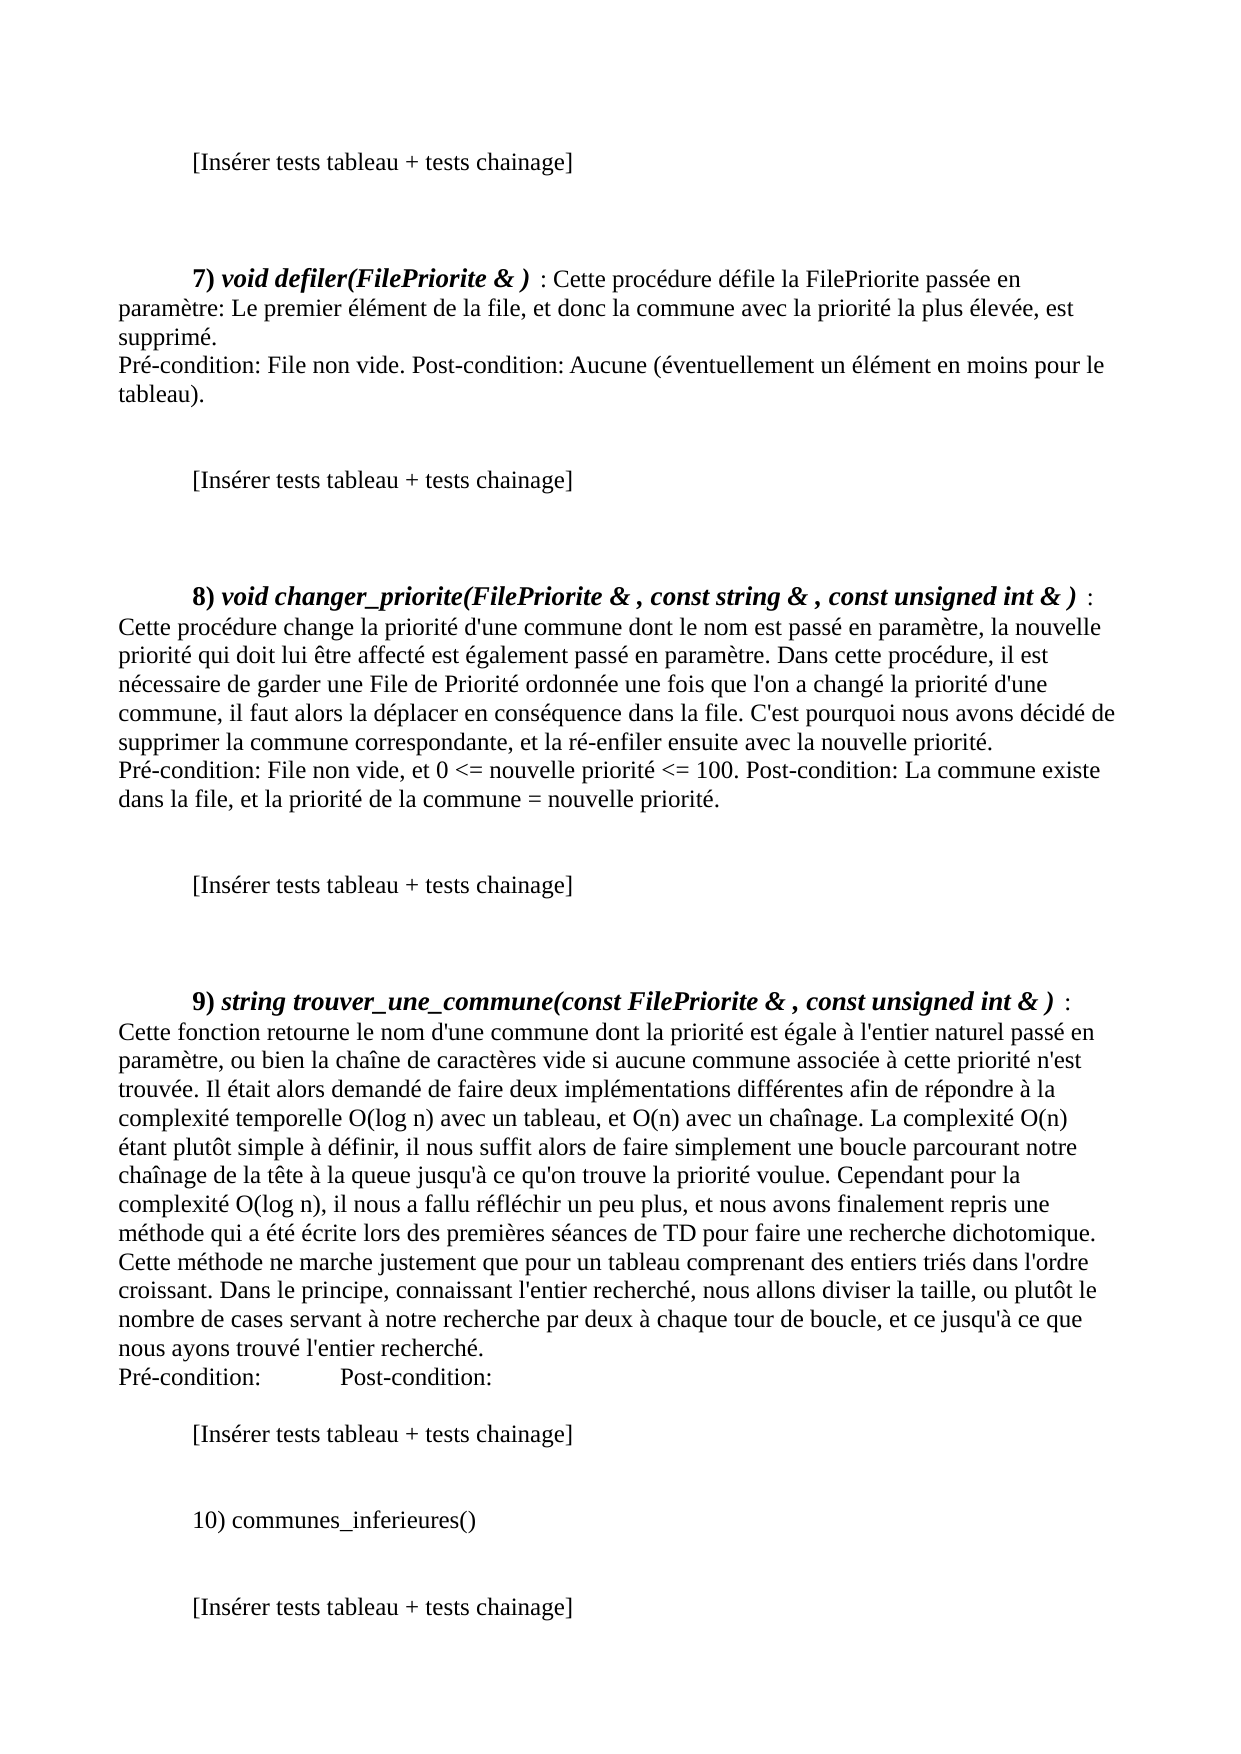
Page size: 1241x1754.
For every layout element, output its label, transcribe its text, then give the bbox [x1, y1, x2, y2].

text Pré-condition: File non vide, et 0 <= nouvelle priorité <= 100. Post-condition: La commune existe dans la file, et la priorité de la commune = nouvelle priorité. [118, 755, 1122, 813]
text [Insérer tests tableau + tests chainage] [118, 870, 1122, 899]
text 8) void changer_priorite(FilePriorite & , const string & , const unsigned int & ) : Cette procédure change la priorité d'une commune dont le nom est passé en paramètre, la nouvelle priorité qui doit lui être affecté est également passé en paramètre. Dans cette procédure, il est nécessaire de garder une File de Priorité ordonnée une fois que l'on a changé la priorité d'une commune, il faut alors la déplacer en conséquence dans la file. C'est pourquoi nous avons décidé de supprimer la commune correspondante, et la ré-enfiler ensuite avec la nouvelle priorité. [118, 581, 1122, 755]
text [Insérer tests tableau + tests chainage] [118, 147, 1122, 176]
text [Insérer tests tableau + tests chainage] [118, 466, 1122, 494]
text 7) void defiler(FilePriorite & ) : Cette procédure défile la FilePriorite passée en paramètre: Le premier élément de la file, et donc la commune avec la priorité la plus élevée, est supprimé. [118, 262, 1122, 351]
text 9) string trouver_une_commune(const FilePriorite & , const unsigned int & ) : Cette fonction retourne le nom d'une commune dont la priorité est égale à l'entier naturel passé en paramètre, ou bien la chaîne de caractères vide si aucune commune associée à cette priorité n'est trouvée. Il était alors demandé de faire deux implémentations différentes afin de répondre à la complexité temporelle O(log n) avec un tableau, et O(n) avec un chaînage. La complexité O(n) étant plutôt simple à définir, il nous suffit alors de faire simplement une boucle parcourant notre chaînage de la tête à la queue jusqu'à ce qu'on trouve la priorité voulue. Cependant pour la complexité O(log n), il nous a fallu réfléchir un peu plus, et nous avons finalement repris une méthode qui a été écrite lors des premières séances de TD pour faire une recherche dichotomique. Cette méthode ne marche justement que pour un tableau comprenant des entiers triés dans l'ordre croissant. Dans le principe, connaissant l'entier recherché, nous allons diviser la taille, ou plutôt le nombre de cases servant à notre recherche par deux à chaque tour de boucle, et ce jusqu'à ce que nous ayons trouvé l'entier recherché. [118, 985, 1122, 1362]
text Pré-condition: File non vide. Post-condition: Aucune (éventuellement un élément en moins pour le tableau). [118, 351, 1122, 408]
text Pré-condition: Post-condition: [118, 1362, 1122, 1390]
text 10) communes_inferieures() [118, 1505, 1122, 1534]
text [Insérer tests tableau + tests chainage] [118, 1592, 1122, 1620]
text [Insérer tests tableau + tests chainage] [118, 1419, 1122, 1448]
